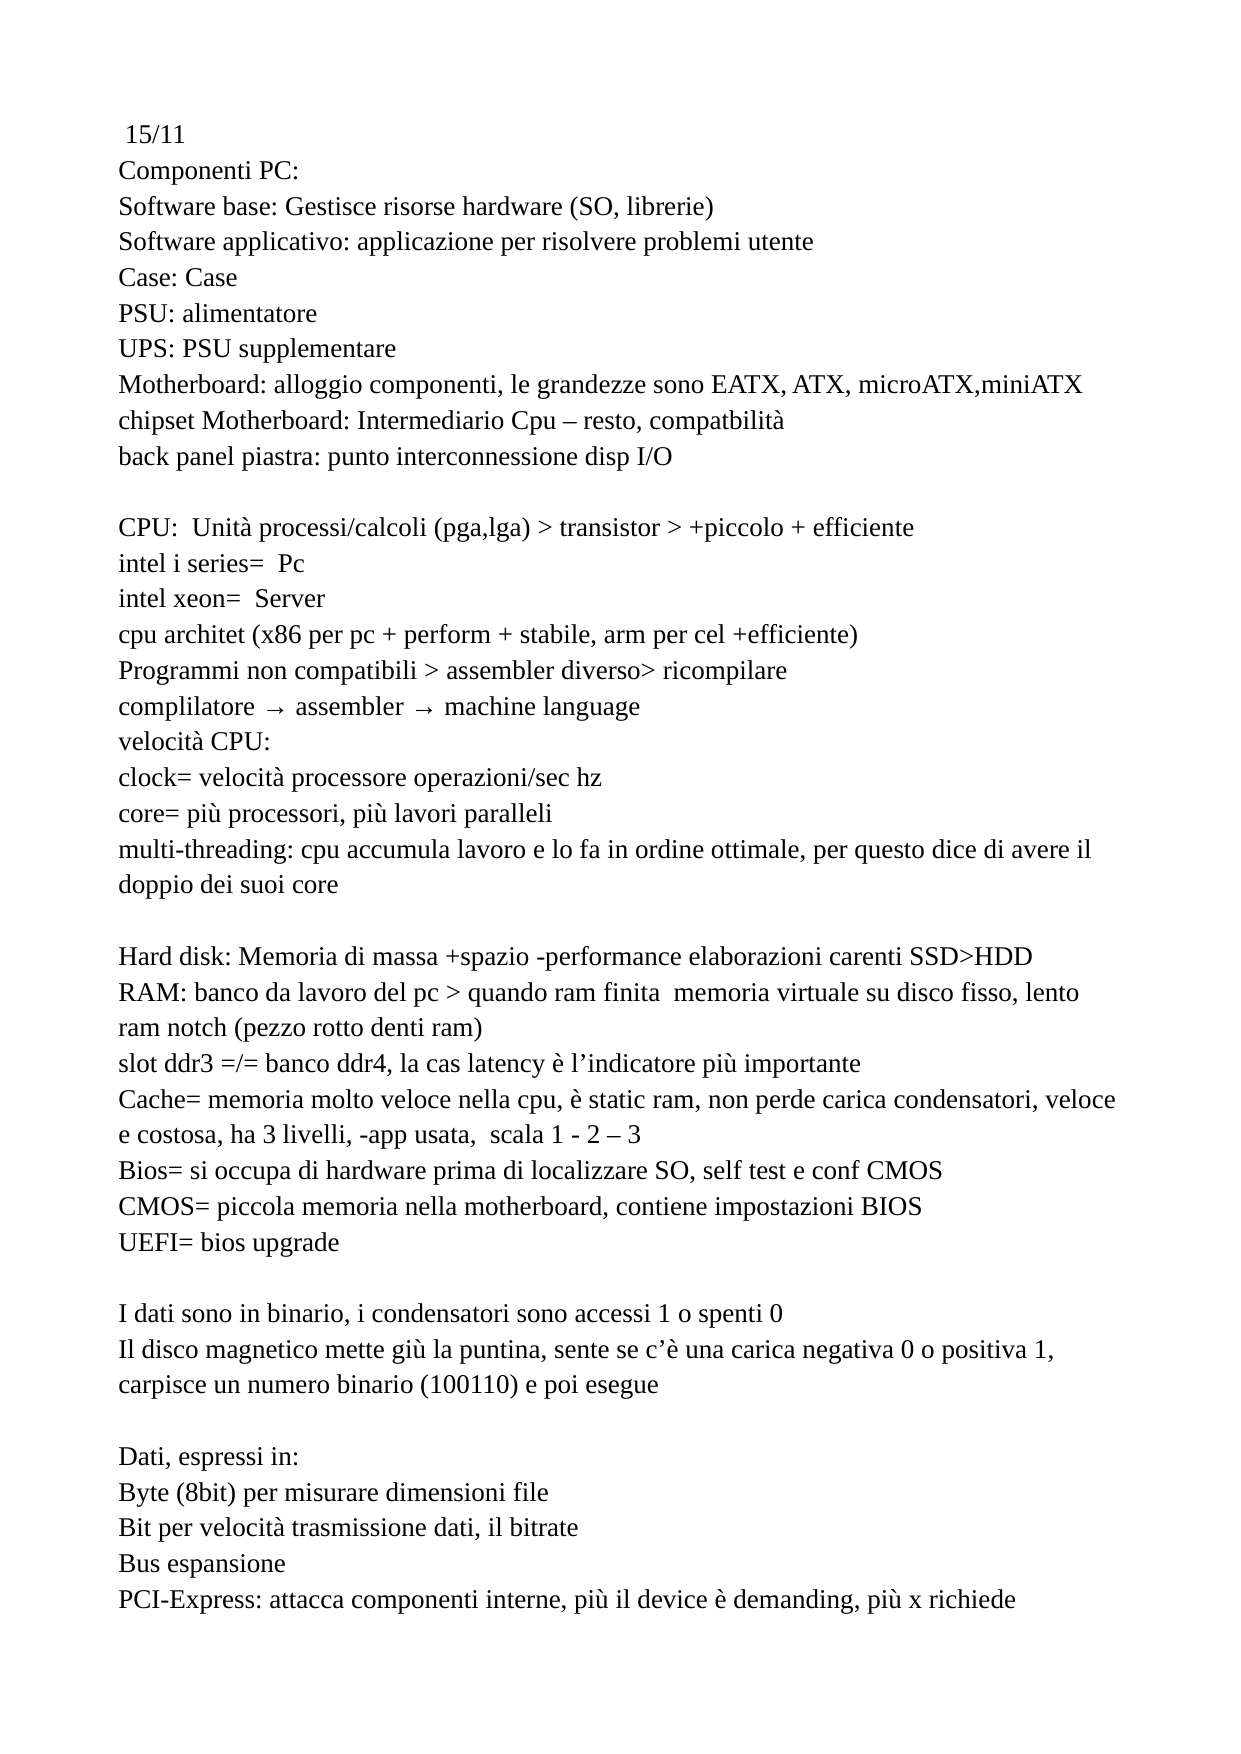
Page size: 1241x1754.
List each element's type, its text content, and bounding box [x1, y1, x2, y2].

text chipset Motherboard: Intermediario Cpu – resto, compatbilità [118, 404, 1122, 435]
text Hard disk: Memoria di massa +spazio -performance elaborazioni carenti SSD>HDD [118, 940, 1122, 971]
text slot ddr3 =/= banco ddr4, la cas latency è l’indicatore più importante [118, 1047, 1122, 1078]
text velocità CPU: [118, 726, 1122, 757]
text complilatore → assembler → machine language [118, 690, 1122, 721]
text I dati sono in binario, i condensatori sono accessi 1 o spenti 0 [118, 1297, 1122, 1328]
text Software applicativo: applicazione per risolvere problemi utente [118, 225, 1122, 256]
text Bus espansione [118, 1547, 1122, 1578]
text Cache= memoria molto veloce nella cpu, è static ram, non perde carica condensatori, veloce e costosa, ha 3 livelli, -app usata, scala 1 - 2 – 3 [118, 1083, 1122, 1150]
text ram notch (pezzo rotto denti ram) [118, 1011, 1122, 1042]
text clock= velocità processore operazioni/sec hz [118, 761, 1122, 792]
text UPS: PSU supplementare [118, 332, 1122, 364]
text Case: Case [118, 261, 1122, 292]
text back panel piastra: punto interconnessione disp I/O [118, 440, 1122, 471]
text RAM: banco da lavoro del pc > quando ram finita memoria virtuale su disco fisso, lento [118, 976, 1122, 1007]
text CPU: Unità processi/calcoli (pga,lga) > transistor > +piccolo + efficiente [118, 511, 1122, 542]
text Bit per velocità trasmissione dati, il bitrate [118, 1512, 1122, 1543]
text cpu architet (x86 per pc + perform + stabile, arm per cel +efficiente) [118, 618, 1122, 649]
text UEFI= bios upgrade [118, 1226, 1122, 1257]
text Motherboard: alloggio componenti, le grandezze sono EATX, ATX, microATX,miniATX [118, 368, 1122, 399]
text Dati, espressi in: [118, 1440, 1122, 1471]
text intel xeon= Server [118, 583, 1122, 614]
text core= più processori, più lavori paralleli [118, 797, 1122, 828]
text Componenti PC: [118, 154, 1122, 185]
text Programmi non compatibili > assembler diverso> ricompilare [118, 654, 1122, 685]
text intel i series= Pc [118, 547, 1122, 578]
text PCI-Express: attacca componenti interne, più il device è demanding, più x richiede [118, 1583, 1122, 1614]
text Software base: Gestisce risorse hardware (SO, librerie) [118, 189, 1122, 221]
text CMOS= piccola memoria nella motherboard, contiene impostazioni BIOS [118, 1190, 1122, 1221]
text multi-threading: cpu accumula lavoro e lo fa in ordine ottimale, per questo dice di avere il doppio dei suoi core [118, 833, 1122, 899]
text Bios= si occupa di hardware prima di localizzare SO, self test e conf CMOS [118, 1154, 1122, 1185]
text PSU: alimentatore [118, 297, 1122, 328]
text 15/11 [118, 118, 1122, 149]
text Byte (8bit) per misurare dimensioni file [118, 1476, 1122, 1507]
text Il disco magnetico mette giù la puntina, sente se c’è una carica negativa 0 o positiva 1, carpisce un numero binario (100110) e poi esegue [118, 1333, 1122, 1400]
